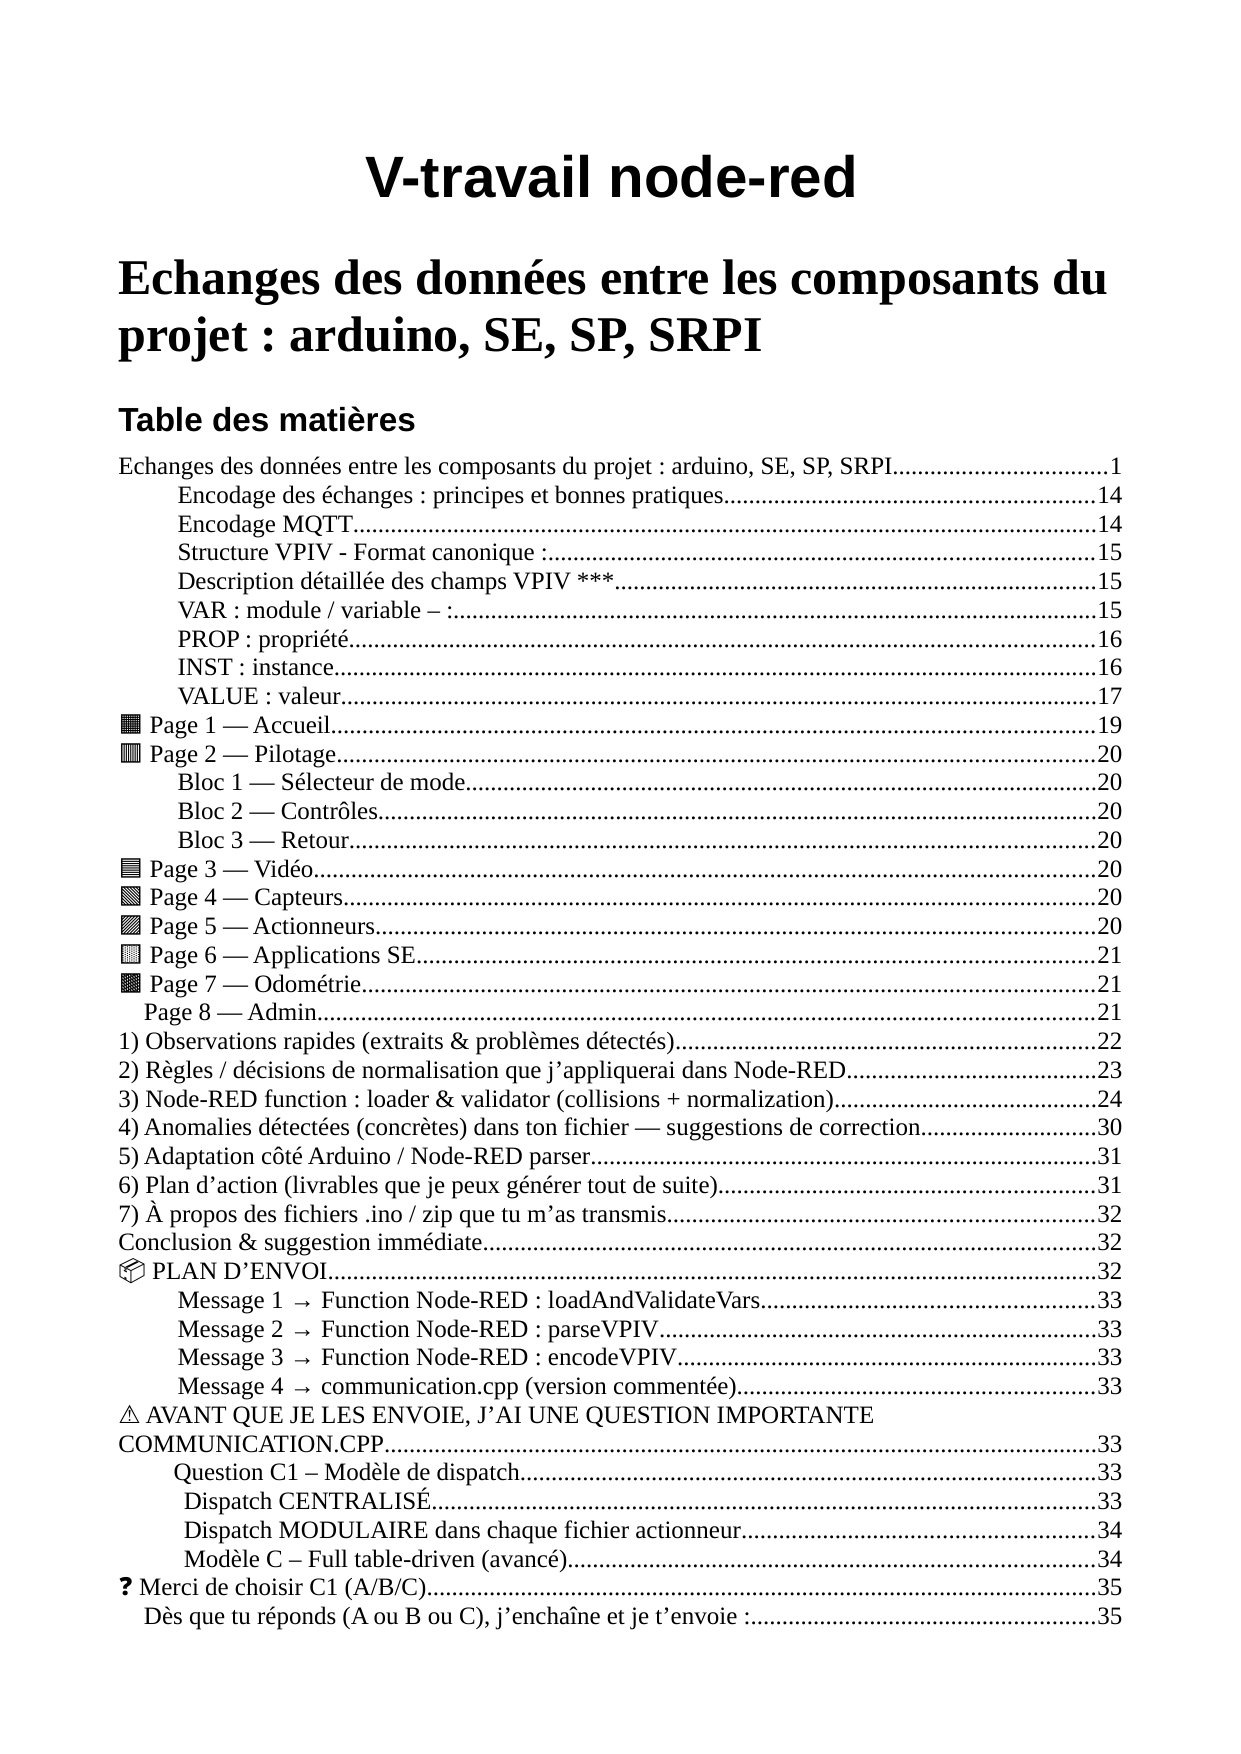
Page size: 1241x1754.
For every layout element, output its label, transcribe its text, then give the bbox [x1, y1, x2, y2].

text INST : instance 16 [177, 652, 1122, 681]
text 🅾️ Modèle C – Full table-driven (avancé) 34 [177, 1544, 1122, 1572]
text 🅰️ Dispatch CENTRALISÉ 33 [177, 1486, 1122, 1515]
text 🟩 Page 4 — Capteurs 20 [118, 882, 1122, 911]
text Message 4 → communication.cpp (version commentée) 33 [177, 1371, 1122, 1400]
subtitle Echanges des données entre les composants du projet : arduino, SE, SP, SRPI [118, 248, 1122, 363]
text VAR : module / variable – : 15 [177, 595, 1122, 624]
text VALUE : valeur 17 [177, 681, 1122, 710]
text Encodage MQTT 14 [177, 509, 1122, 537]
text Echanges des données entre les composants du projet : arduino, SE, SP, SRPI 1 [118, 451, 1122, 480]
subtitle Table des matières [118, 400, 1122, 439]
text Bloc 2 — Contrôles 20 [177, 796, 1122, 825]
text 📦 PLAN D’ENVOI 32 [118, 1256, 1122, 1285]
text Description détaillée des champs VPIV *** 15 [177, 566, 1122, 595]
text 2) Règles / décisions de normalisation que j’appliquerai dans Node-RED 23 [118, 1055, 1122, 1084]
text Encodage des échanges : principes et bonnes pratiques 14 [177, 480, 1122, 509]
title V-travail node-red [118, 143, 1122, 210]
text Structure VPIV - Format canonique : 15 [177, 537, 1122, 566]
text 🔷 Question C1 – Modèle de dispatch 33 [148, 1457, 1122, 1486]
text 🟪 Page 5 — Actionneurs 20 [118, 911, 1122, 940]
text Conclusion & suggestion immédiate 32 [118, 1227, 1122, 1256]
text 🔧 Page 8 — Admin 21 [118, 997, 1122, 1026]
text 🟫 Page 7 — Odométrie 21 [118, 969, 1122, 997]
text 7) À propos des fichiers .ino / zip que tu m’as transmis 32 [118, 1199, 1122, 1227]
text 🟨 Page 6 — Applications SE 21 [118, 940, 1122, 969]
text 5) Adaptation côté Arduino / Node-RED parser 31 [118, 1141, 1122, 1170]
text 6) Plan d’action (livrables que je peux générer tout de suite) 31 [118, 1170, 1122, 1199]
text Message 2 → Function Node-RED : parseVPIV 33 [177, 1314, 1122, 1342]
text 🟧 Page 1 — Accueil 19 [118, 710, 1122, 739]
text ❓ Merci de choisir C1 (A/B/C) 35 [118, 1572, 1122, 1601]
text 🟦 Page 3 — Vidéo 20 [118, 854, 1122, 882]
text Message 1 → Function Node-RED : loadAndValidateVars 33 [177, 1285, 1122, 1314]
text 🟥 Page 2 — Pilotage 20 [118, 739, 1122, 767]
text ⚠️ AVANT QUE JE LES ENVOIE, J’AI UNE QUESTION IMPORTANTE COMMUNICATION.CPP 33 [118, 1400, 1122, 1457]
text Bloc 1 — Sélecteur de mode 20 [177, 767, 1122, 796]
text 3) Node-RED function : loader & validator (collisions + normalization) 24 [118, 1084, 1122, 1112]
text Bloc 3 — Retour 20 [177, 825, 1122, 854]
text 1) Observations rapides (extraits & problèmes détectés) 22 [118, 1026, 1122, 1055]
text 📩 Dès que tu réponds (A ou B ou C), j’enchaîne et je t’envoie : 35 [118, 1601, 1122, 1630]
text 4) Anomalies détectées (concrètes) dans ton fichier — suggestions de correction 30 [118, 1112, 1122, 1141]
text Message 3 → Function Node-RED : encodeVPIV 33 [177, 1342, 1122, 1371]
text PROP : propriété 16 [177, 624, 1122, 652]
text 🅱️ Dispatch MODULAIRE dans chaque fichier actionneur 34 [177, 1515, 1122, 1544]
